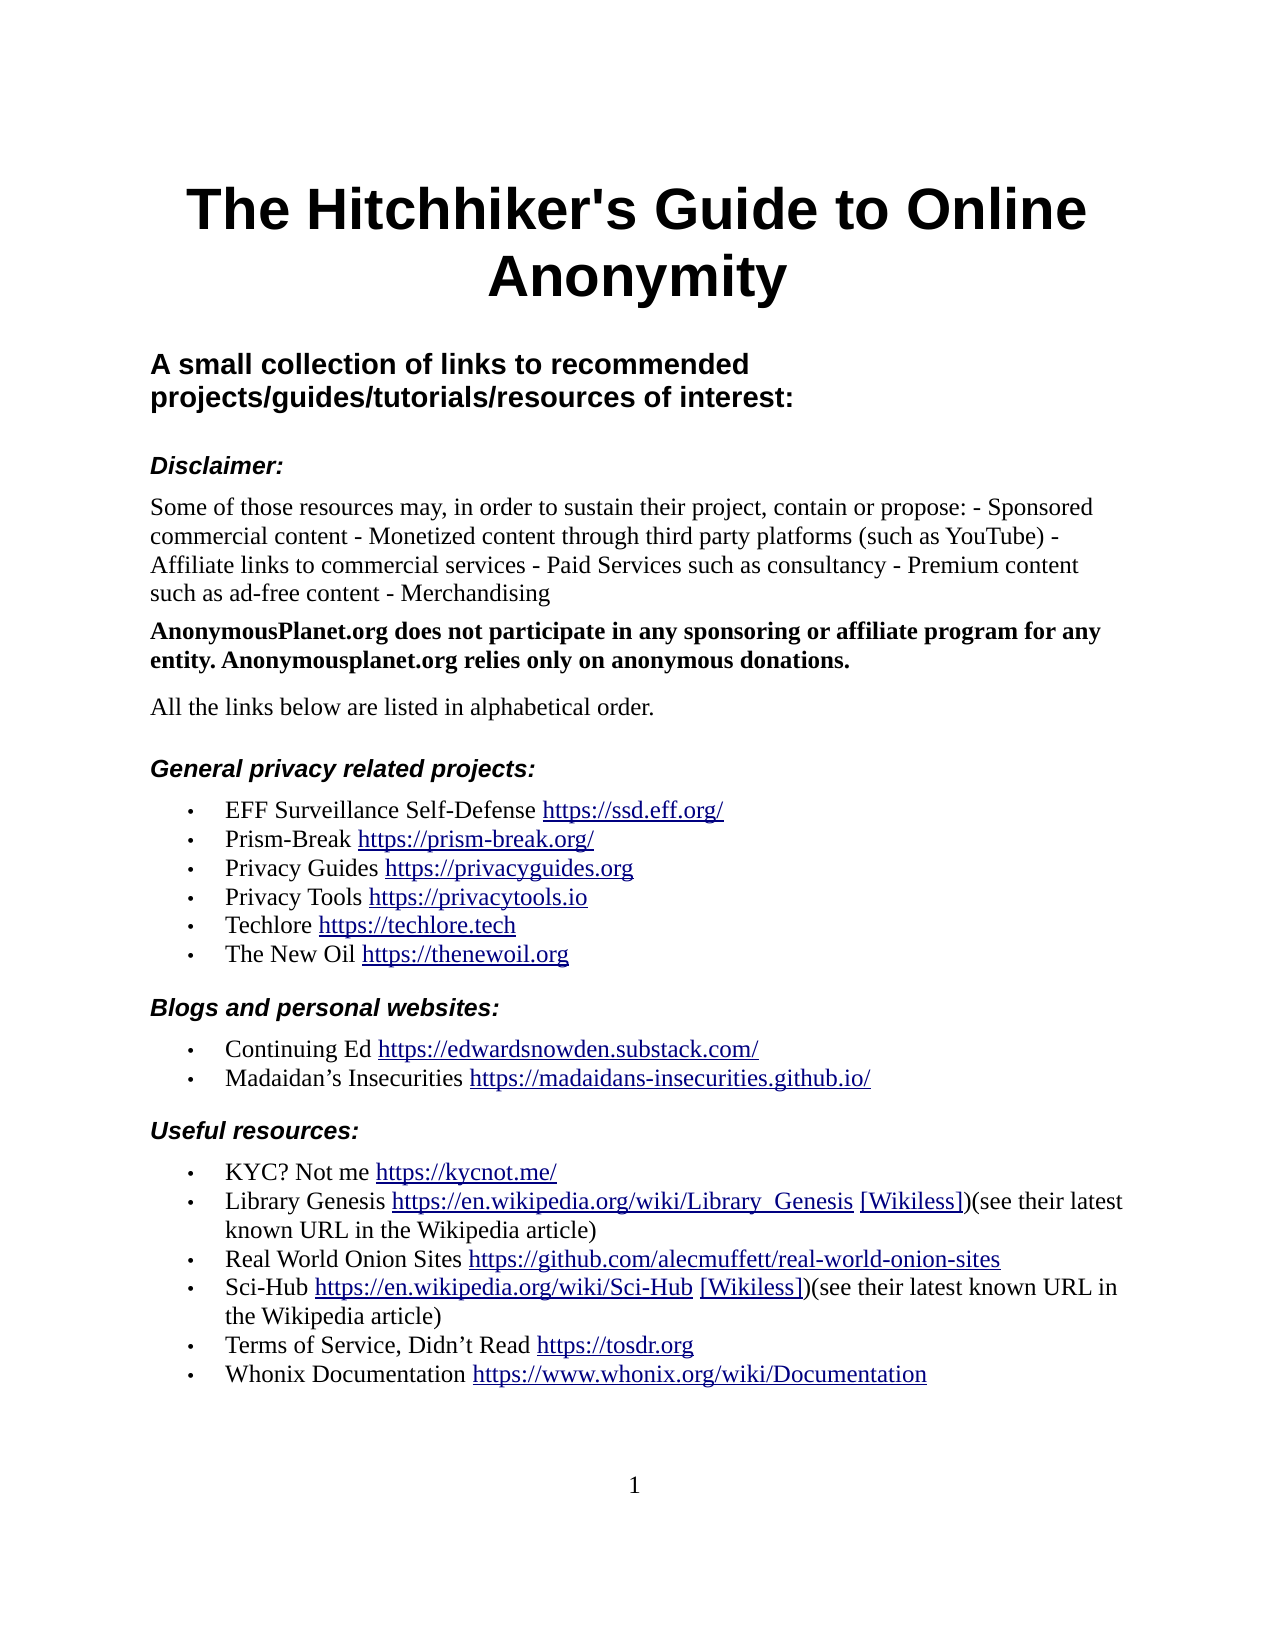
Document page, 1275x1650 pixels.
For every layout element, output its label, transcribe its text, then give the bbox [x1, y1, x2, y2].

list Madaidan’s Insecurities https://madaidans-insecurities.github.io/ [187, 1063, 1125, 1091]
title The Hitchhiker's Guide to Online Anonymity [150, 175, 1125, 309]
text AnonymousPlanet.org does not participate in any sponsoring or affiliate program for any entity. Anonymousplanet.org relies only on anonymous donations. [150, 616, 1125, 674]
list Terms of Service, Didn’t Read https://tosdr.org [187, 1330, 1125, 1359]
subtitle A small collection of links to recommended projects/guides/tutorials/resources of interest: [150, 347, 1125, 414]
subtitle General privacy related projects: [150, 754, 1125, 783]
list KYC? Not me https://kycnot.me/ [187, 1157, 1125, 1186]
list Prism-Break https://prism-break.org/ [187, 824, 1125, 853]
list The New Oil https://thenewoil.org [187, 939, 1125, 968]
list Techlore https://techlore.tech [187, 910, 1125, 939]
list Real World Onion Sites https://github.com/alecmuffett/real-world-onion-sites [187, 1244, 1125, 1272]
list EFF Surveillance Self-Defense https://ssd.eff.org/ [187, 795, 1125, 824]
list Privacy Tools https://privacytools.io [187, 882, 1125, 910]
list Whonix Documentation https://www.whonix.org/wiki/Documentation [187, 1359, 1125, 1387]
subtitle Blogs and personal websites: [150, 993, 1125, 1021]
list Sci-Hub https://en.wikipedia.org/wiki/Sci-Hub [Wikiless])(see their latest known URL in the Wikipedia article) [187, 1272, 1125, 1330]
list Continuing Ed https://edwardsnowden.substack.com/ [187, 1034, 1125, 1063]
subtitle Useful resources: [150, 1116, 1125, 1145]
list Library Genesis https://en.wikipedia.org/wiki/Library_Genesis [Wikiless])(see their latest known URL in the Wikipedia article) [187, 1186, 1125, 1244]
list Privacy Guides https://privacyguides.org [187, 853, 1125, 882]
text Some of those resources may, in order to sustain their project, contain or propose: - Sponsored commercial content - Monetized content through third party platforms (such as YouTube) - Affiliate links to commercial services - Paid Services such as consultancy - Premium content such as ad-free content - Merchandising [150, 492, 1125, 607]
text All the links below are listed in alphabetical order. [150, 692, 1125, 720]
subtitle Disclaimer: [150, 451, 1125, 480]
